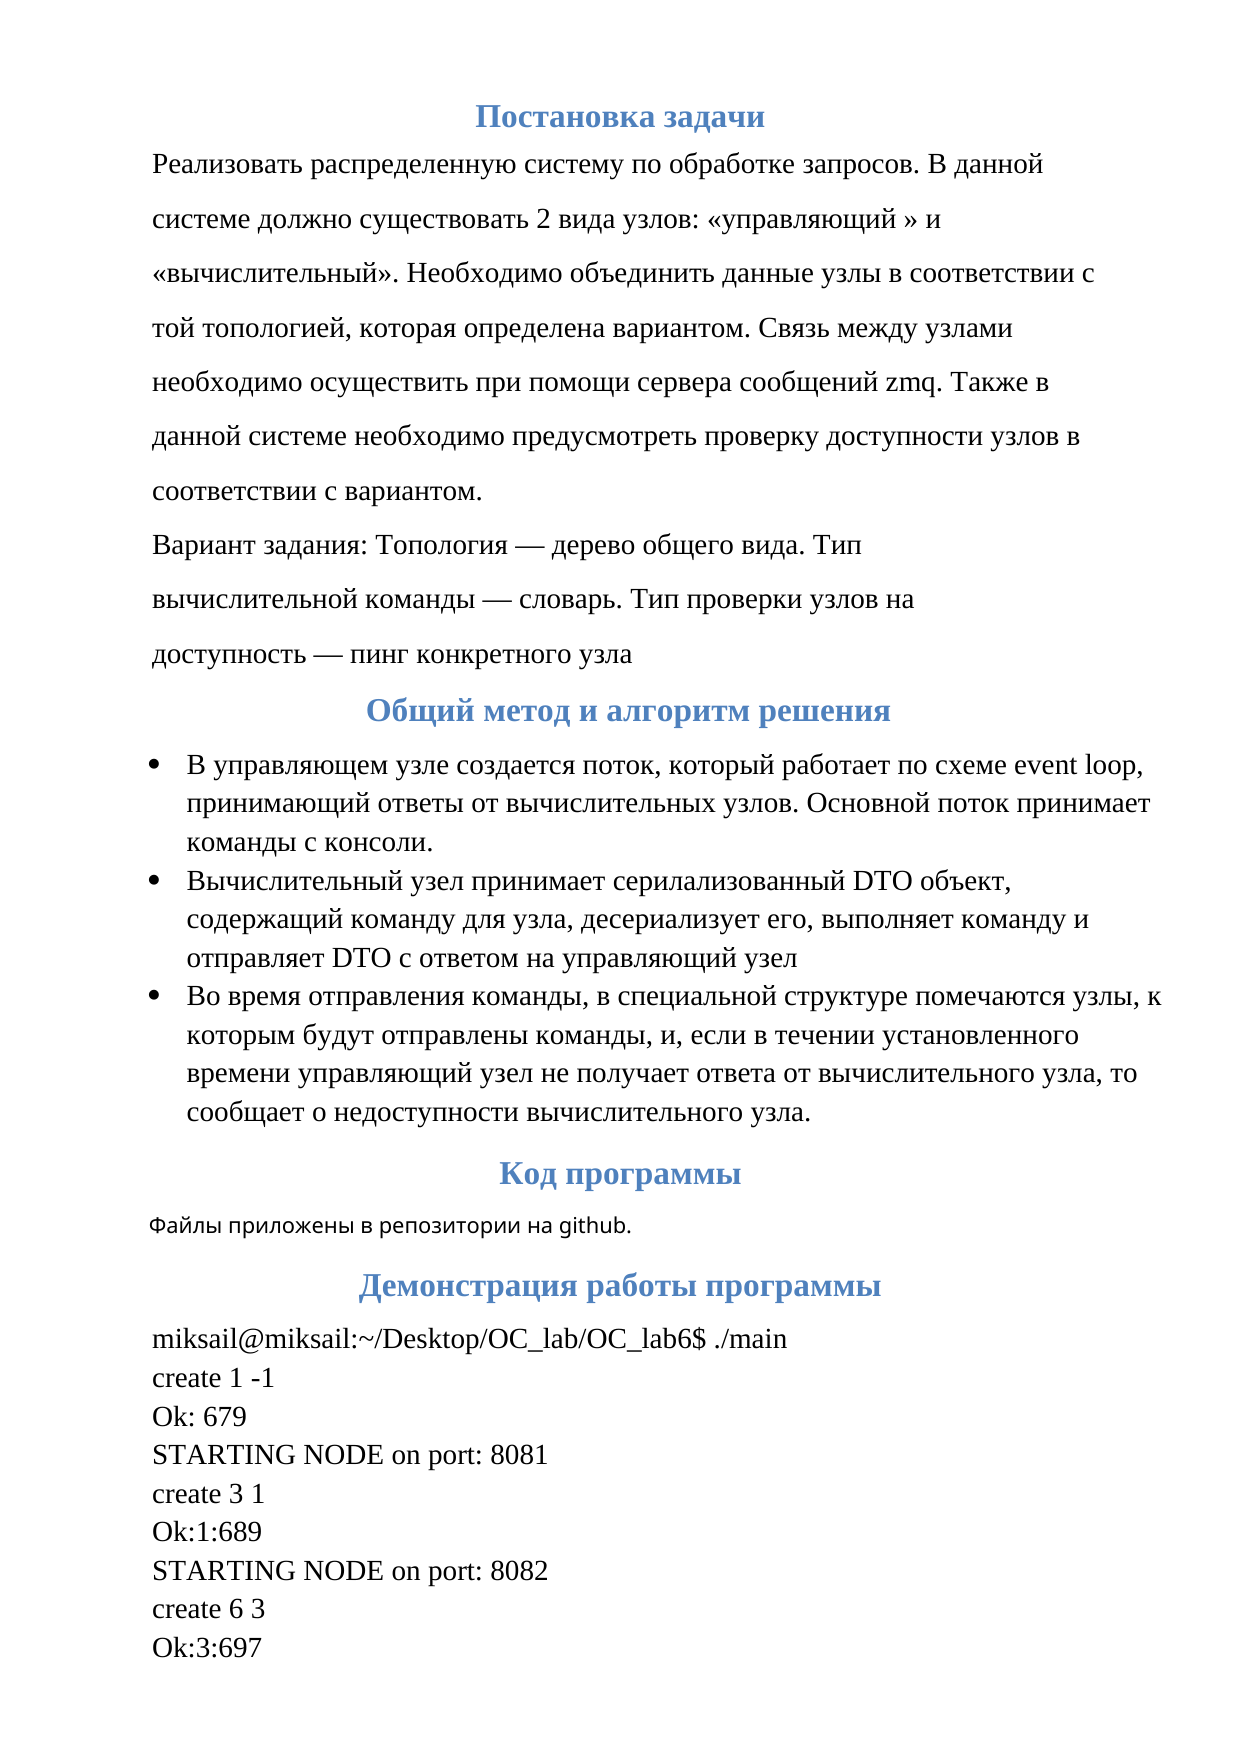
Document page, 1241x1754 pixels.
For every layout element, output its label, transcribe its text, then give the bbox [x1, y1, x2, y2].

text Реализовать распределенную систему по обработке запросов. В данной [93, 147, 1147, 180]
text необходимо осуществить при помощи сервера сообщений zmq. Также в [93, 364, 1147, 398]
subtitle Общий метод и алгоритм решения [93, 690, 1147, 729]
subtitle Код программы [93, 1153, 1147, 1192]
list Вычислительный узел принимает серилализованный DTO объект, содержащий команду для узла, десериализует его, выполняет команду и отправляет DTO с ответом на управляющий узел [149, 863, 1165, 973]
text STARTING NODE on port: 8082 [93, 1553, 1147, 1586]
text Файлы приложены в репозитории на github. [75, 1210, 1147, 1240]
text Ok:1:689 [93, 1514, 1147, 1548]
text «вычислительный». Необходимо объединить данные узлы в соответствии с [93, 255, 1147, 289]
text create 6 3 [93, 1591, 1147, 1625]
text доступность — пинг конкретного узла [93, 636, 1147, 669]
subtitle Постановка задачи [93, 96, 1147, 134]
list Во время отправления команды, в специальной структуре помечаются узлы, к которым будут отправлены команды, и, если в течении установленного времени управляющий узел не получает ответа от вычислительного узла, то сообщает о недоступности вычислительного узла. [149, 978, 1165, 1128]
list В управляющем узле создается поток, который работает по схеме event loop, принимающий ответы от вычислительных узлов. Основной поток принимает команды с консоли. [149, 747, 1165, 858]
text вычислительной команды — словарь. Тип проверки узлов на [93, 582, 1147, 615]
text данной системе необходимо предусмотреть проверку доступности узлов в [93, 418, 1147, 452]
text Ok: 679 [93, 1399, 1147, 1432]
text Вариант задания: Топология — дерево общего вида. Тип [93, 527, 1147, 561]
text той топологией, которая определена вариантом. Связь между узлами [93, 310, 1147, 343]
text miksail@miksail:~/Desktop/OC_lab/OC_lab6$ ./main [93, 1322, 1147, 1355]
text STARTING NODE on port: 8081 [93, 1437, 1147, 1471]
text системе должно существовать 2 вида узлов: «управляющий » и [93, 201, 1147, 234]
text create 3 1 [93, 1476, 1147, 1509]
text соответствии с вариантом. [93, 473, 1147, 506]
text Ok:3:697 [93, 1630, 1147, 1663]
text create 1 -1 [93, 1360, 1147, 1394]
subtitle Демонстрация работы программы [93, 1265, 1147, 1303]
